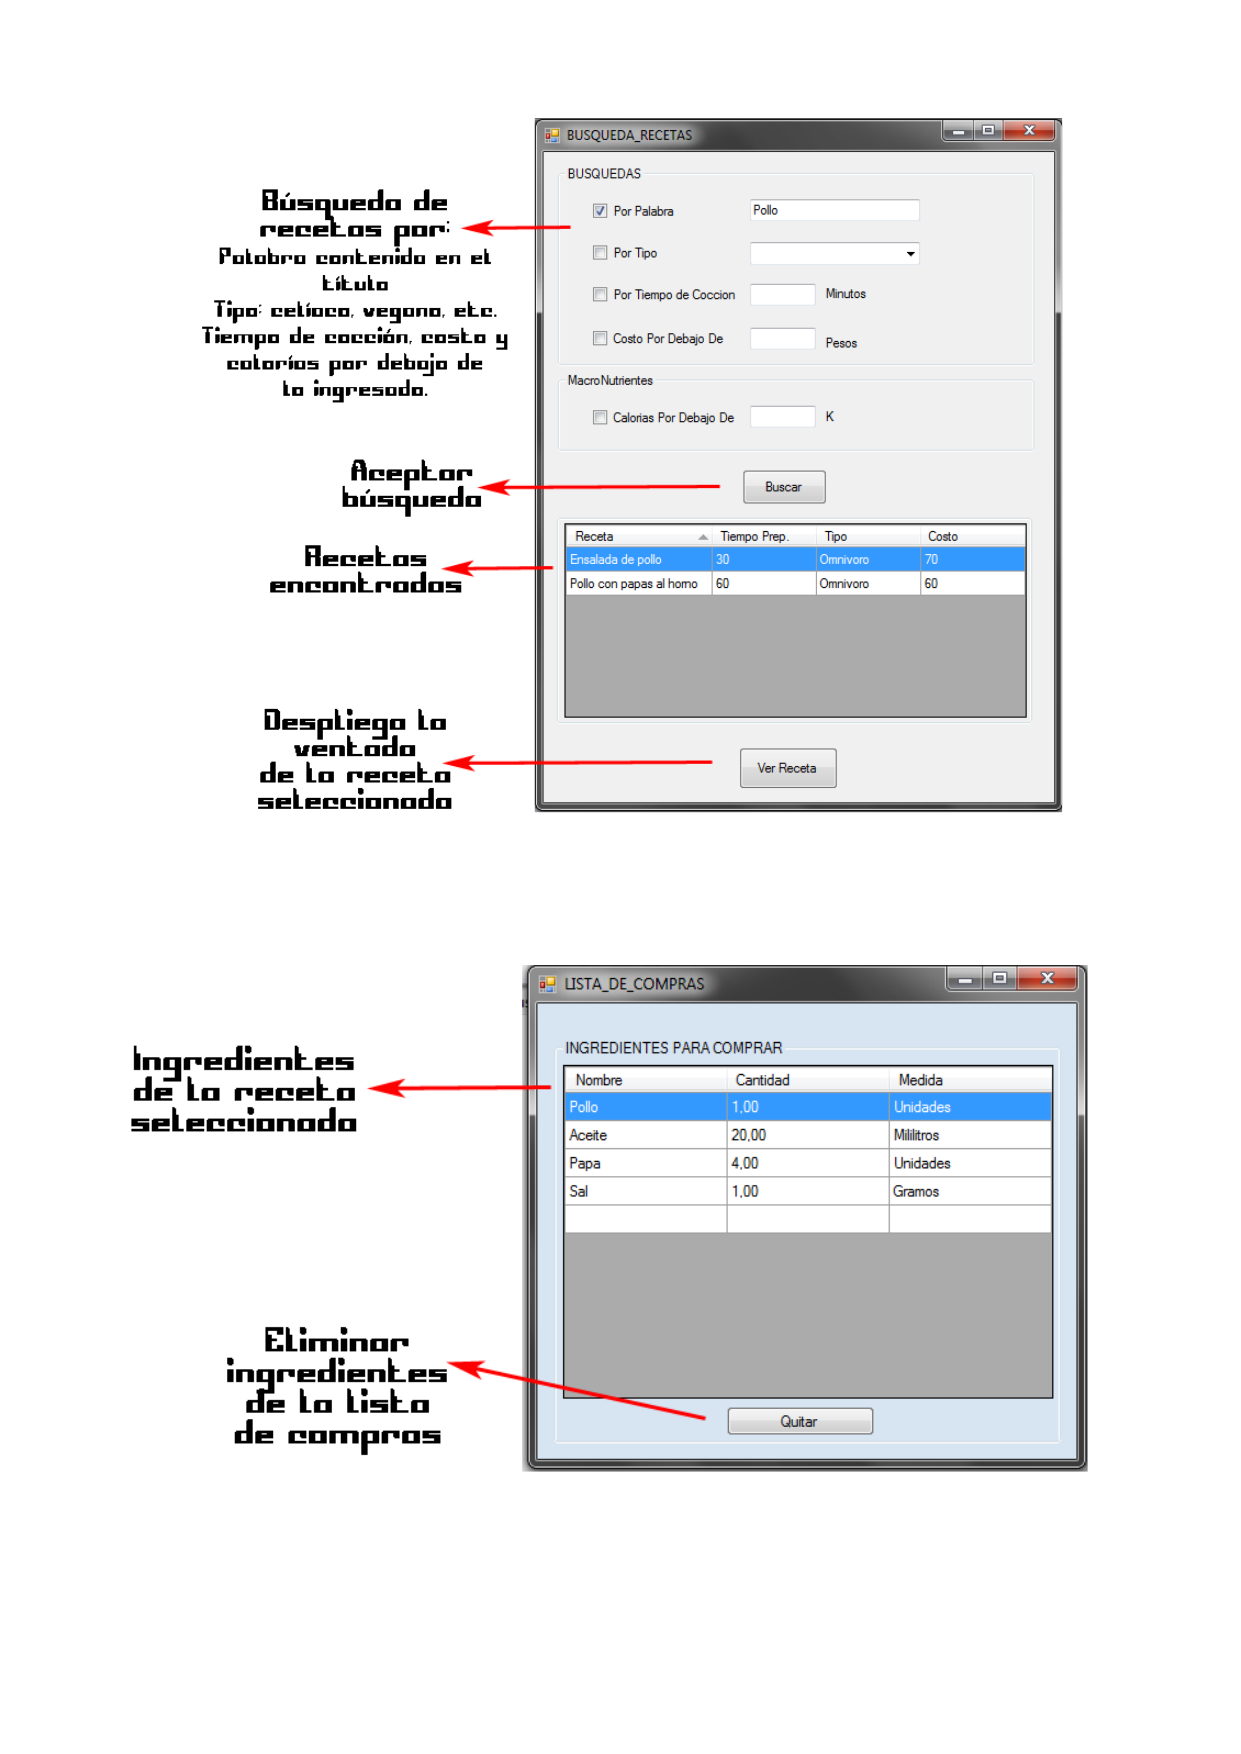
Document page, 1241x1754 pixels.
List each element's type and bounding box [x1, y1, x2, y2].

picture [83, 965, 1088, 1473]
picture [178, 118, 1063, 821]
